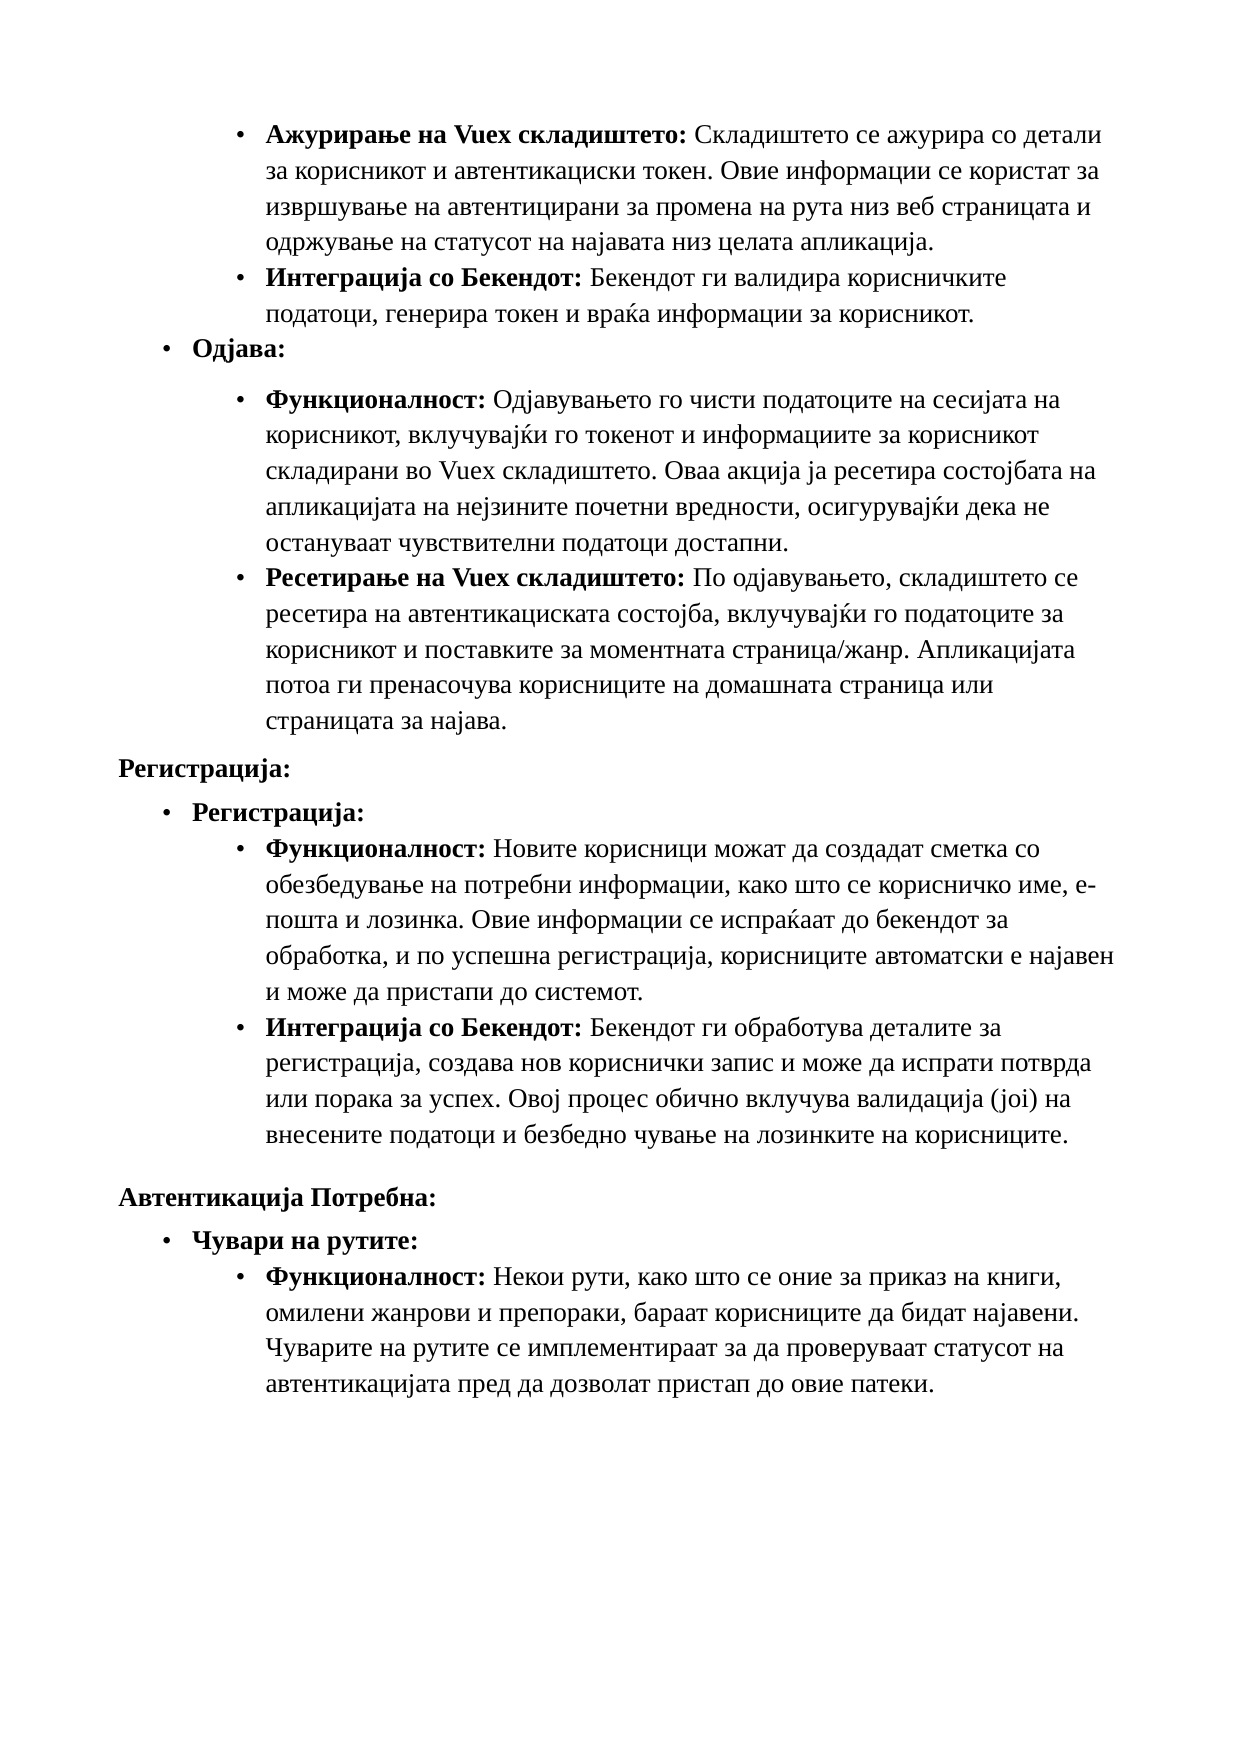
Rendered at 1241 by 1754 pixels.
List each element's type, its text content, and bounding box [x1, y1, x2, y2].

subtitle Автентикација Потребна: [118, 1181, 1122, 1212]
list Функционалност: Некои рути, како што се оние за приказ на книги, омилени жанрови и препораки, бараат корисниците да бидат најавени. Чуварите на рутите се имплементираат за да проверуваат статусот на автентикацијата пред да дозволат пристап до овие патеки. [236, 1260, 1122, 1398]
list Регистрација: [162, 796, 1122, 827]
list Ресетирање на Vuex складиштето: По одјавувањето, складиштето се ресетира на автентикациската состојба, вклучувајќи го податоците за корисникот и поставките за моментната страница/жанр. Апликацијата потоа ги пренасочува корисниците на домашната страница или страницата за најава. [236, 561, 1122, 736]
list Одјава: [162, 332, 1122, 364]
list Функционалност: Новите корисници можат да создадат сметка со обезбедување на потребни информации, како што се корисничко име, е-пошта и лозинка. Овие информации се испраќаат до бекендот за обработка, и по успешна регистрација, корисниците автоматски е најавен и може да пристапи до системот. [236, 832, 1122, 1006]
list Чувари на рутите: [162, 1224, 1122, 1255]
list Функционалност: Одјавувањето го чисти податоците на сесијата на корисникот, вклучувајќи го токенот и информациите за корисникот складирани во Vuex складиштето. Оваа акција ја ресетира состојбата на апликацијата на нејзините почетни вредности, осигурувајќи дека не остануваат чувствителни податоци достапни. [236, 383, 1122, 557]
list Ажурирање на Vuex складиштето: Складиштето се ажурира со детали за корисникот и автентикациски токен. Овие информации се користат за извршување на автентицирани за промена на рута низ веб страницата и одржување на статусот на најавата низ целата апликација. [236, 118, 1122, 256]
subtitle Регистрација: [118, 753, 1122, 784]
list Интеграција со Бекендот: Бекендот ги обработува деталите за регистрација, создава нов кориснички запис и може да испрати потврда или порака за успех. Овој процес обично вклучува валидација (joi) на внесените податоци и безбедно чување на лозинките на корисниците. [236, 1011, 1122, 1149]
list Интеграција со Бекендот: Бекендот ги валидира корисничките податоци, генерира токен и враќа информации за корисникот. [236, 261, 1122, 328]
